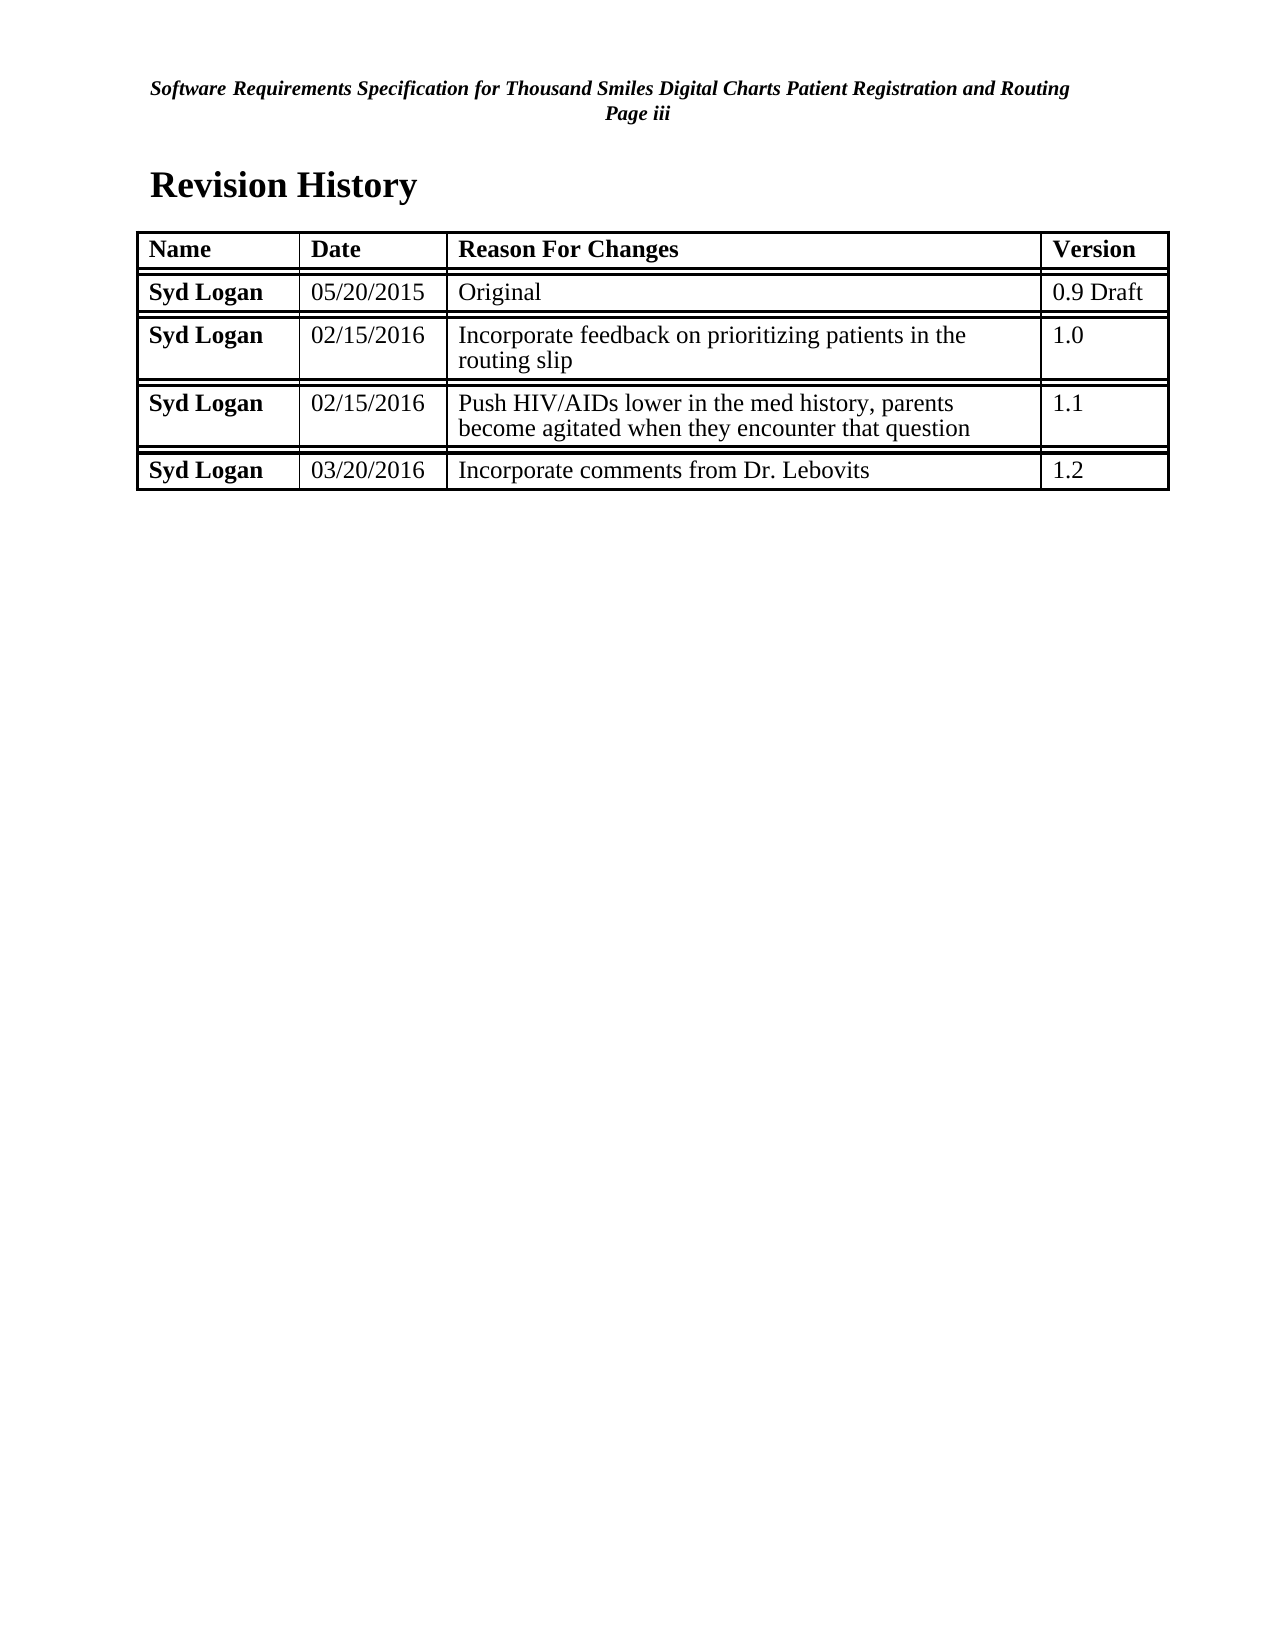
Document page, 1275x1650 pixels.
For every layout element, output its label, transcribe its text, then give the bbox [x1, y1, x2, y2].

table_cell 03/20/2016 [300, 455, 446, 488]
table_cell Push HIV/AIDs lower in the med history, parents become agitated when they encounter that question [448, 387, 1040, 445]
table_cell 02/15/2016 [300, 319, 446, 377]
table_cell Syd Logan [139, 455, 299, 488]
table_cell Original [448, 276, 1040, 310]
table_header Version [1042, 234, 1167, 267]
table_cell 1.2 [1042, 455, 1167, 488]
table_cell 1.1 [1042, 387, 1167, 445]
table_cell Syd Logan [139, 276, 299, 310]
table_cell Syd Logan [139, 387, 299, 445]
table_cell Incorporate feedback on prioritizing patients in the routing slip [448, 319, 1040, 377]
table_cell 02/15/2016 [300, 387, 446, 445]
table_header Reason For Changes [448, 234, 1040, 267]
table_header Date [300, 234, 446, 267]
table_cell 05/20/2015 [300, 276, 446, 310]
table_cell 1.0 [1042, 319, 1167, 377]
table_cell 0.9 Draft [1042, 276, 1167, 310]
text Revision History [150, 162, 1125, 206]
table_cell Incorporate comments from Dr. Lebovits [448, 455, 1040, 488]
table_cell Syd Logan [139, 319, 299, 377]
table_header Name [139, 234, 299, 267]
